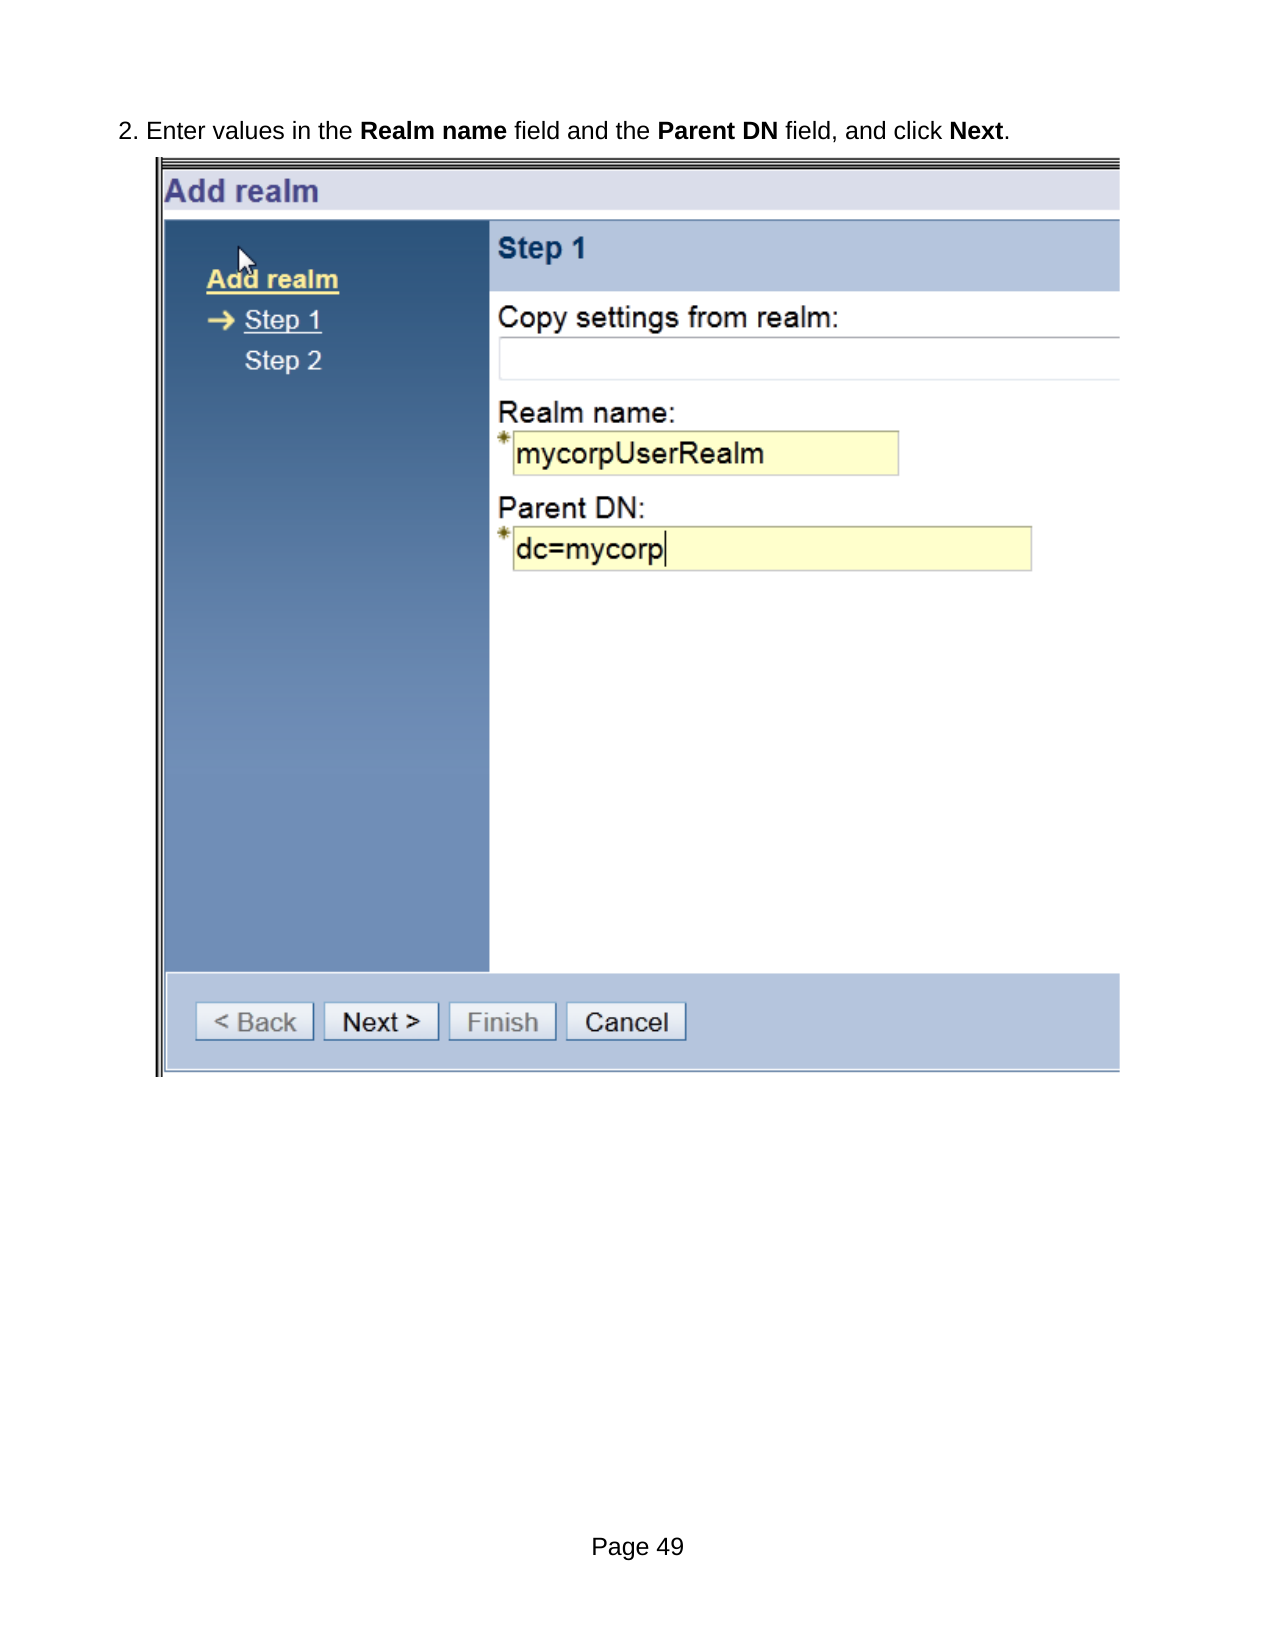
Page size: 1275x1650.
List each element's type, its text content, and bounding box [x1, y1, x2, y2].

text 2. Enter values in the Realm name field and the Parent DN field, and click Next. [118, 116, 1157, 145]
